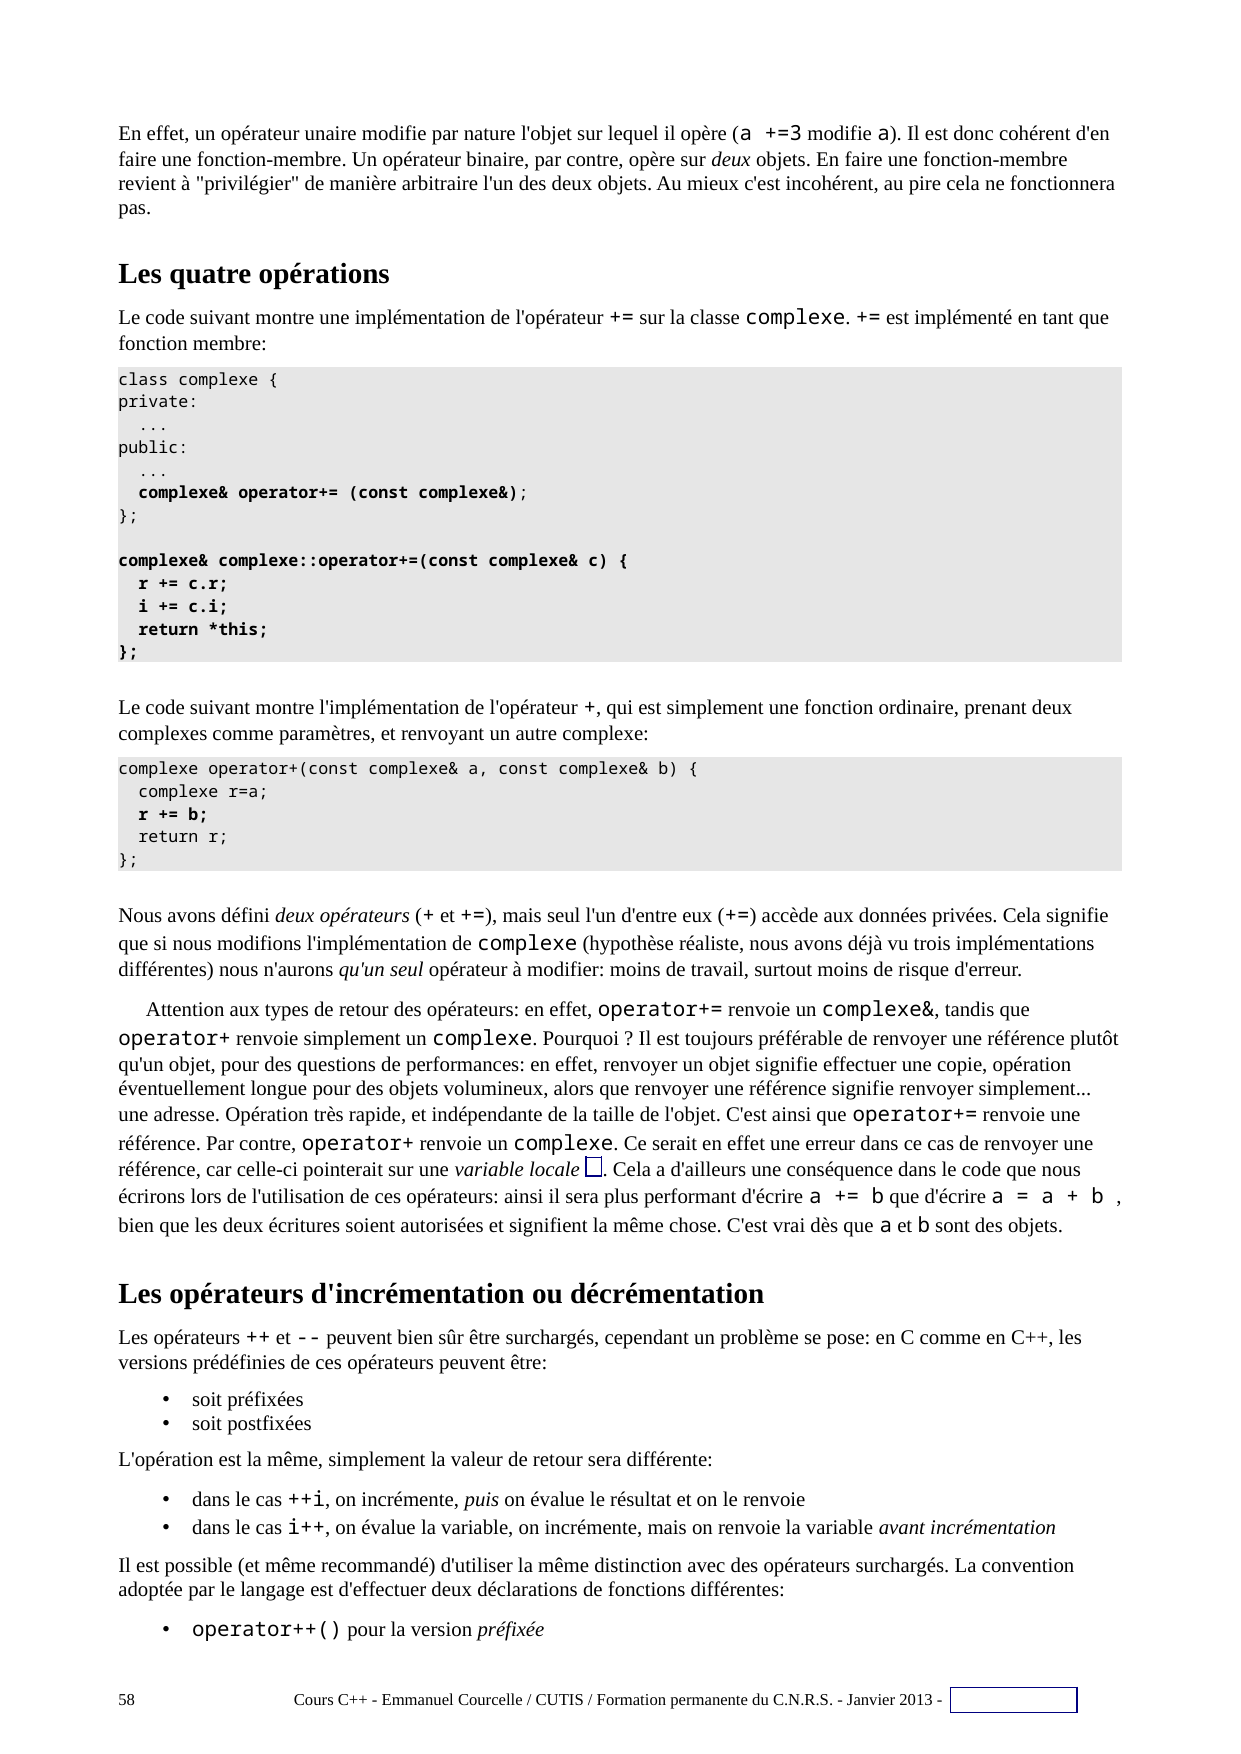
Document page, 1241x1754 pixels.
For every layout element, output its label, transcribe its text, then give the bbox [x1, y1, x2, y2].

text public: [118, 435, 1122, 458]
text r += c.r; [118, 572, 1122, 594]
text L'opération est la même, simplement la valeur de retour sera différente: [118, 1447, 1122, 1471]
text class complexe { [118, 367, 1122, 390]
list dans le cas ++i, on incrémente, puis on évalue le résultat et on le renvoie [162, 1484, 1122, 1512]
text Attention aux types de retour des opérateurs: en effet, operator+= renvoie un complexe&, tandis que operator+ renvoie simplement un complexe. Pourquoi ? Il est toujours préférable de renvoyer une référence plutôt qu'un objet, pour des questions de performances: en effet, renvoyer un objet signifie effectuer une copie, opération éventuellement longue pour des objets volumineux, alors que renvoyer une référence signifie renvoyer simplement... une adresse. Opération très rapide, et indépendante de la taille de l'objet. C'est ainsi que operator+= renvoie une référence. Par contre, operator+ renvoie un complexe. Ce serait en effet une erreur dans ce cas de renvoyer une référence, car celle-ci pointerait sur une variable locale . Cela a d'ailleurs une conséquence dans le code que nous écrirons lors de l'utilisation de ces opérateurs: ainsi il sera plus performant d'écrire a += b que d'écrire a = a + b , bien que les deux écritures soient autorisées et signifient la même chose. C'est vrai dès que a et b sont des objets. [118, 993, 1122, 1238]
text Les opérateurs ++ et -- peuvent bien sûr être surchargés, cependant un problème se pose: en C comme en C++, les versions prédéfinies de ces opérateurs peuvent être: [118, 1322, 1122, 1374]
text return *this; [118, 617, 1122, 640]
text }; [118, 640, 1122, 662]
text Le code suivant montre l'implémentation de l'opérateur +, qui est simplement une fonction ordinaire, prenant deux complexes comme paramètres, et renvoyant un autre complexe: [118, 692, 1122, 744]
text complexe r=a; [118, 780, 1122, 802]
text Il est possible (et même recommandé) d'utiliser la même distinction avec des opérateurs surchargés. La convention adoptée par le langage est d'effectuer deux déclarations de fonctions différentes: [118, 1553, 1122, 1601]
text Nous avons défini deux opérateurs (+ et +=), mais seul l'un d'entre eux (+=) accède aux données privées. Cela signifie que si nous modifions l'implémentation de complexe (hypothèse réaliste, nous avons déjà vu trois implémentations différentes) nous n'aurons qu'un seul opérateur à modifier: moins de travail, surtout moins de risque d'erreur. [118, 900, 1122, 981]
list soit préfixées [162, 1387, 1122, 1411]
text complexe& operator+= (const complexe&); [118, 481, 1122, 503]
subtitle Les opérateurs d'incrémentation ou décrémentation [118, 1276, 1122, 1309]
text complexe operator+(const complexe& a, const complexe& b) { [118, 757, 1122, 780]
text }; [118, 848, 1122, 871]
text complexe& complexe::operator+=(const complexe& c) { [118, 549, 1122, 572]
list dans le cas i++, on évalue la variable, on incrémente, mais on renvoie la variable avant incrémentation [162, 1512, 1122, 1541]
text private: [118, 390, 1122, 413]
text En effet, un opérateur unaire modifie par nature l'objet sur lequel il opère (a +=3 modifie a). Il est donc cohérent d'en faire une fonction-membre. Un opérateur binaire, par contre, opère sur deux objets. En faire une fonction-membre revient à "privilégier" de manière arbitraire l'un des deux objets. Au mieux c'est incohérent, au pire cela ne fonctionnera pas. [118, 118, 1122, 219]
text return r; [118, 825, 1122, 848]
list soit postfixées [162, 1411, 1122, 1435]
subtitle Les quatre opérations [118, 256, 1122, 290]
list operator++() pour la version préfixée [162, 1614, 1122, 1642]
text ... [118, 413, 1122, 435]
text Le code suivant montre une implémentation de l'opérateur += sur la classe complexe. += est implémenté en tant que fonction membre: [118, 302, 1122, 355]
text }; [118, 503, 1122, 526]
text ... [118, 458, 1122, 481]
text r += b; [118, 802, 1122, 825]
text i += c.i; [118, 594, 1122, 617]
